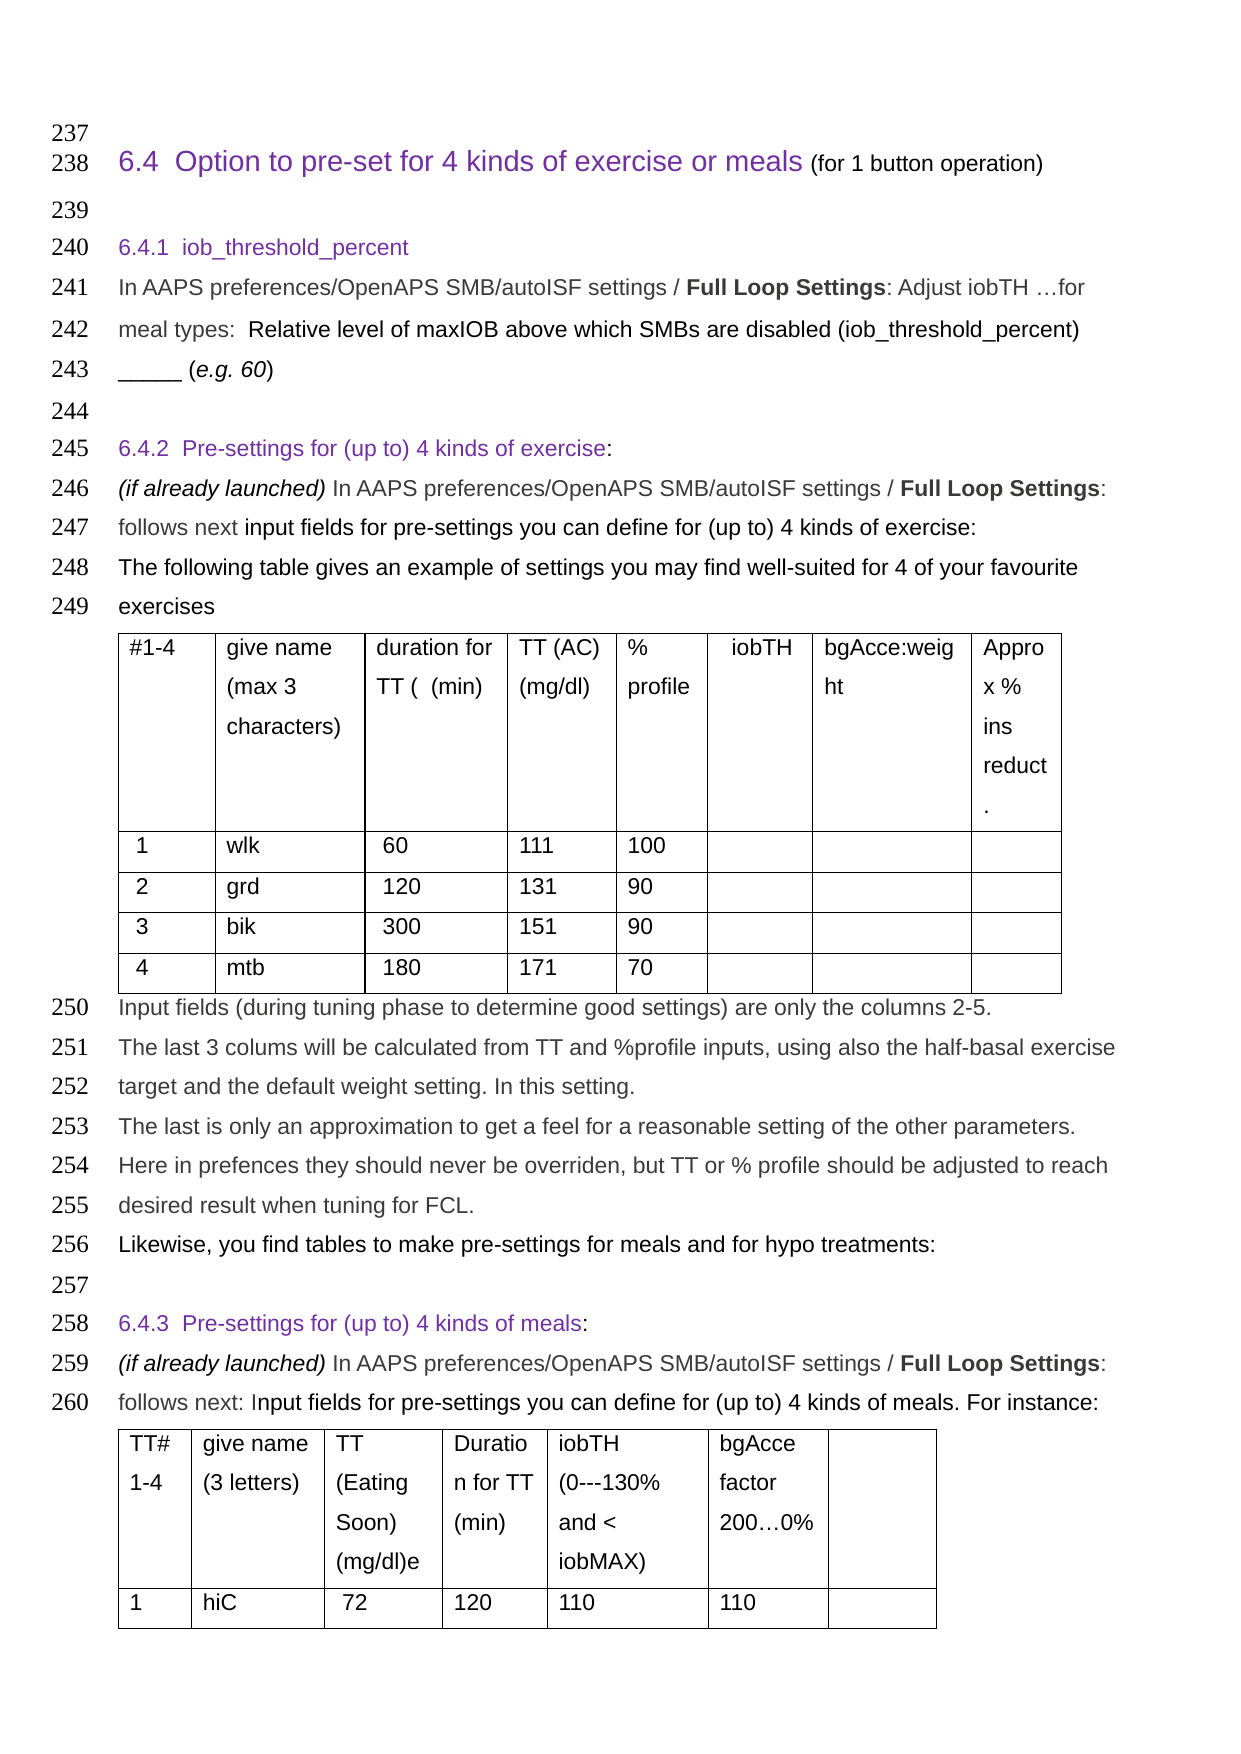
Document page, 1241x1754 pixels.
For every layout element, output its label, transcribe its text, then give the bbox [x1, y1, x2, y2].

table_cell 180 [366, 954, 507, 993]
table_cell 110 [548, 1589, 708, 1628]
table_cell [813, 832, 971, 872]
text The last is only an approximation to get a feel for a reasonable setting of the other parameters. Here in prefences they should never be overriden, but TT or % profile should be adjusted to reach desired result when tuning for FCL. [118, 1113, 1122, 1218]
table_header give name (3 letters) [192, 1430, 324, 1587]
table_header Duration for TT (min) [443, 1430, 547, 1587]
table_cell 100 [617, 832, 707, 872]
table_cell 1 [119, 1589, 191, 1628]
text 6.4.3 Pre-settings for (up to) 4 kinds of meals: [118, 1310, 1122, 1336]
table_cell [708, 913, 812, 953]
table_header TT (AC) (mg/dl) [508, 634, 616, 831]
table_cell 110 [709, 1589, 828, 1628]
table_cell 111 [508, 832, 616, 872]
table_header bgAcce factor 200…0% [709, 1430, 828, 1587]
table_cell [813, 954, 971, 993]
text In AAPS preferences/OpenAPS SMB/autoISF settings / Full Loop Settings: Adjust iobTH …for meal types: Relative level of maxIOB above which SMBs are disabled (iob_threshold_percent) _____ (e.g. 60) [118, 274, 1122, 383]
text The following table gives an example of settings you may find well-suited for 4 of your favourite exercises [118, 554, 1122, 619]
table_cell [708, 832, 812, 872]
table_header [829, 1430, 936, 1587]
text Likewise, you find tables to make pre-settings for meals and for hypo treatments: [118, 1231, 1122, 1257]
table_cell 90 [617, 913, 707, 953]
table_cell 4 [119, 954, 215, 993]
table_header #1-4 [119, 634, 215, 831]
table_header give name (max 3 characters) [216, 634, 364, 831]
table_header TT (Eating Soon) (mg/dl)e [325, 1430, 442, 1587]
table_cell 90 [617, 873, 707, 912]
text Input fields (during tuning phase to determine good settings) are only the columns 2-5. The last 3 colums will be calculated from TT and %profile inputs, using also the half-basal exercise target and the default weight setting. In this setting. [118, 994, 1122, 1099]
table_cell [708, 954, 812, 993]
table_header iobTH [708, 634, 812, 831]
table_cell bik [216, 913, 364, 953]
table_cell [813, 913, 971, 953]
table_cell wlk [216, 832, 364, 872]
table_cell 72 [325, 1589, 442, 1628]
text 6.4.2 Pre-settings for (up to) 4 kinds of exercise: [118, 435, 1122, 462]
table_cell 171 [508, 954, 616, 993]
table_cell [972, 954, 1061, 993]
table_cell 120 [443, 1589, 547, 1628]
text (if already launched) In AAPS preferences/OpenAPS SMB/autoISF settings / Full Loop Settings: follows next input fields for pre-settings you can define for (up to) 4 kinds of exercise: [118, 475, 1122, 541]
table_cell 151 [508, 913, 616, 953]
table_cell 120 [366, 873, 507, 912]
table_header duration for TT ( (min) [366, 634, 507, 831]
table_cell 1 [119, 832, 215, 872]
text 6.4 Option to pre-set for 4 kinds of exercise or meals (for 1 button operation) [118, 144, 1122, 178]
table_header Approx % ins reduct. [972, 634, 1061, 831]
table_cell 60 [366, 832, 507, 872]
table_header % profile [617, 634, 707, 831]
table_cell 2 [119, 873, 215, 912]
table_cell [972, 913, 1061, 953]
table_cell hiC [192, 1589, 324, 1628]
table_cell mtb [216, 954, 364, 993]
table_cell grd [216, 873, 364, 912]
table_cell [972, 873, 1061, 912]
table_cell [708, 873, 812, 912]
table_cell [813, 873, 971, 912]
table_cell [972, 832, 1061, 872]
table_cell 70 [617, 954, 707, 993]
text (if already launched) In AAPS preferences/OpenAPS SMB/autoISF settings / Full Loop Settings: follows next: Input fields for pre-settings you can define for (up to) 4 kinds of meals. For instance: [118, 1349, 1122, 1415]
table_header iobTH (0---130% and < iobMAX) [548, 1430, 708, 1587]
text 6.4.1 iob_threshold_percent [118, 234, 1122, 261]
table_header TT# 1-4 [119, 1430, 191, 1587]
table_cell 3 [119, 913, 215, 953]
table_cell 131 [508, 873, 616, 912]
table_header bgAcce:weight [813, 634, 971, 831]
table_cell 300 [366, 913, 507, 953]
table_cell [829, 1589, 936, 1628]
